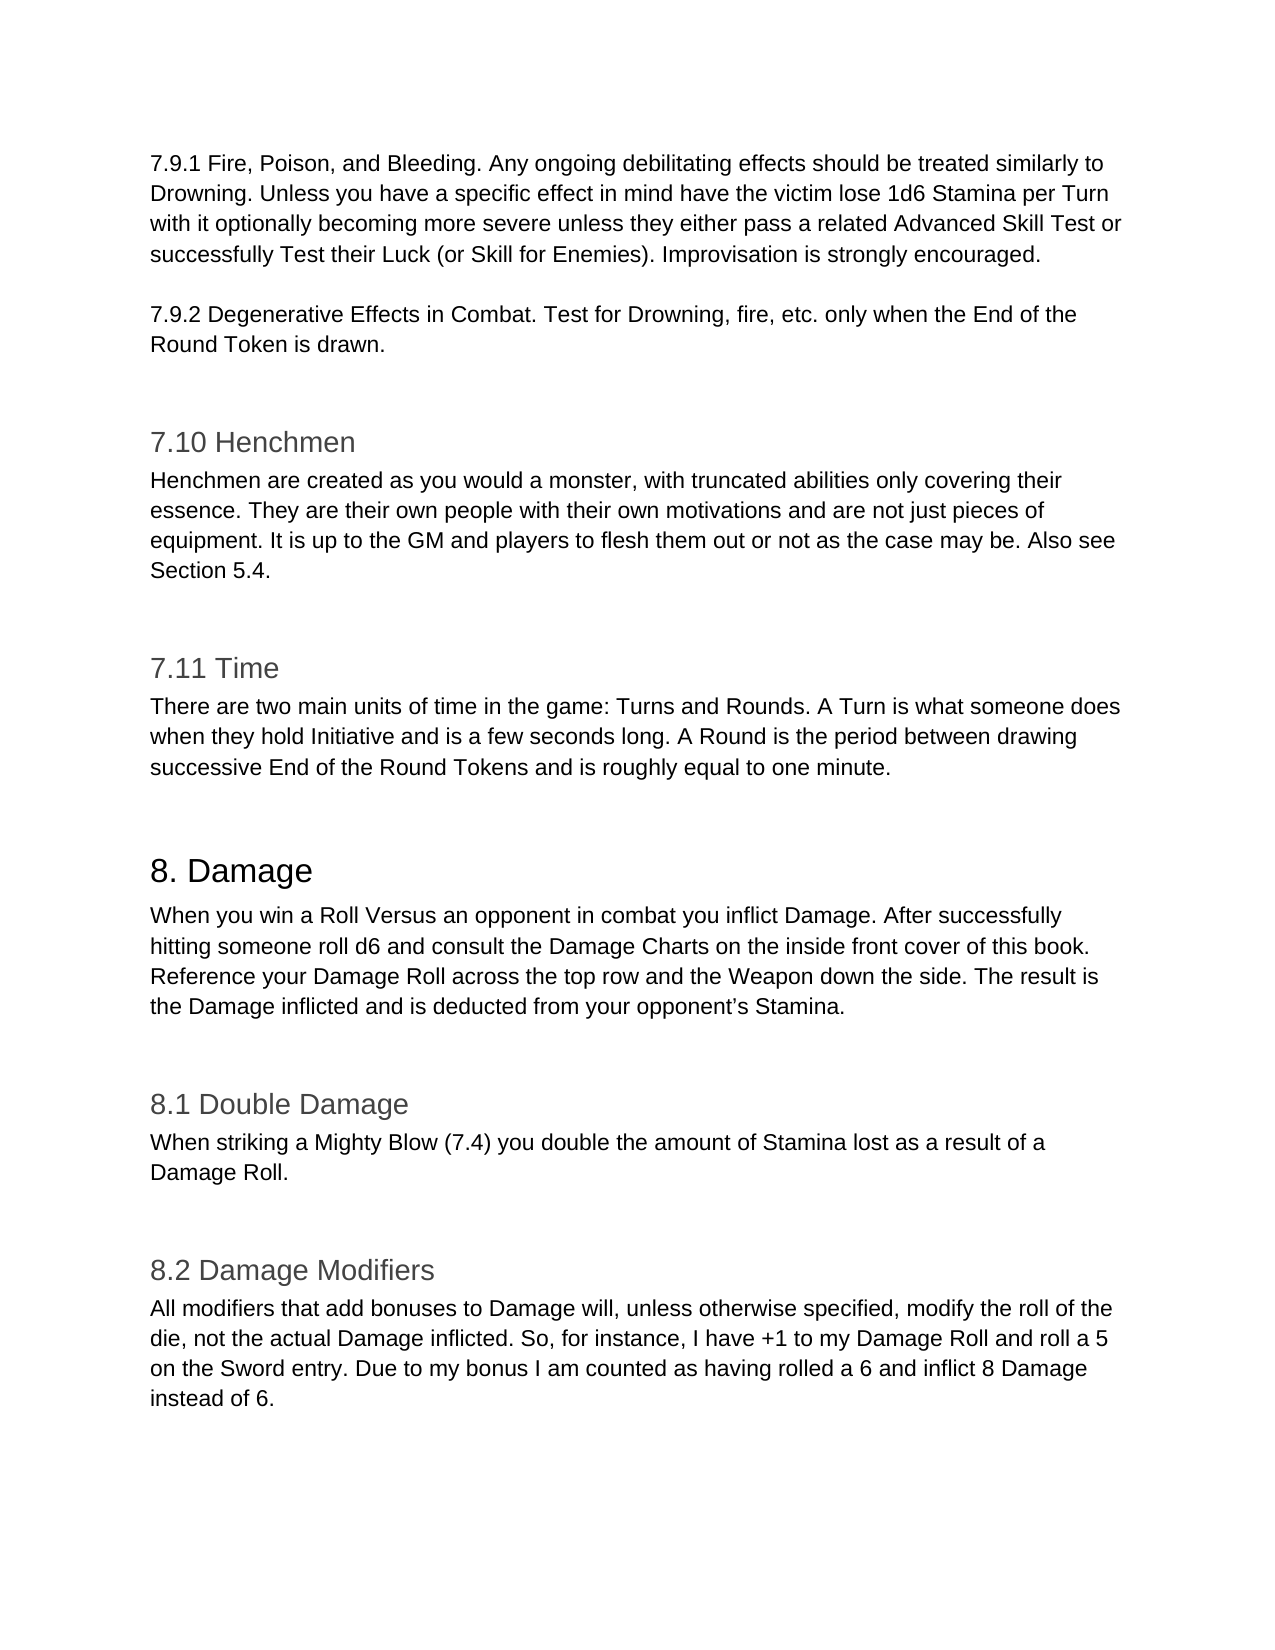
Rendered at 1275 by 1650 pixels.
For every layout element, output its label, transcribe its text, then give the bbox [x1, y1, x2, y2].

subtitle 7.10 Henchmen [150, 425, 1125, 458]
subtitle 8.1 Double Damage [150, 1087, 1125, 1120]
text 7.9.2 Degenerative Effects in Combat. Test for Drowning, fire, etc. only when the End of the Round Token is drawn. [150, 301, 1125, 358]
text All modifiers that add bonuses to Damage will, unless otherwise specified, modify the roll of the die, not the actual Damage inflicted. So, for instance, I have +1 to my Damage Roll and roll a 5 on the Sword entry. Due to my bonus I am counted as having rolled a 6 and inflict 8 Damage instead of 6. [150, 1294, 1125, 1411]
subtitle 7.11 Time [150, 651, 1125, 685]
text Henchmen are created as you would a monster, with truncated abilities only covering their essence. They are their own people with their own motivations and are not just pieces of equipment. It is up to the GM and players to flesh them out or not as the case may be. Also see Section 5.4. [150, 467, 1125, 584]
text When you win a Roll Versus an opponent in combat you inflict Damage. After successfully hitting someone roll d6 and consult the Damage Charts on the inside front cover of this book. Reference your Damage Roll across the top row and the Weapon down the side. The result is the Damage inflicted and is deducted from your opponent’s Stamina. [150, 902, 1125, 1019]
text 7.9.1 Fire, Poison, and Bleeding. Any ongoing debilitating effects should be treated similarly to Drowning. Unless you have a specific effect in mind have the victim lose 1d6 Stamina per Turn with it optionally becoming more severe unless they either pass a related Advanced Skill Test or successfully Test their Luck (or Skill for Enemies). Improvisation is strongly encouraged. [150, 150, 1125, 267]
text When striking a Mighty Blow (7.4) you double the amount of Stamina lost as a result of a Damage Roll. [150, 1129, 1125, 1185]
subtitle 8. Damage [150, 851, 1125, 890]
subtitle 8.2 Damage Modifiers [150, 1253, 1125, 1286]
text There are two main units of time in the game: Turns and Rounds. A Turn is what someone does when they hold Initiative and is a few seconds long. A Round is the period between drawing successive End of the Round Tokens and is roughly equal to one minute. [150, 693, 1125, 780]
